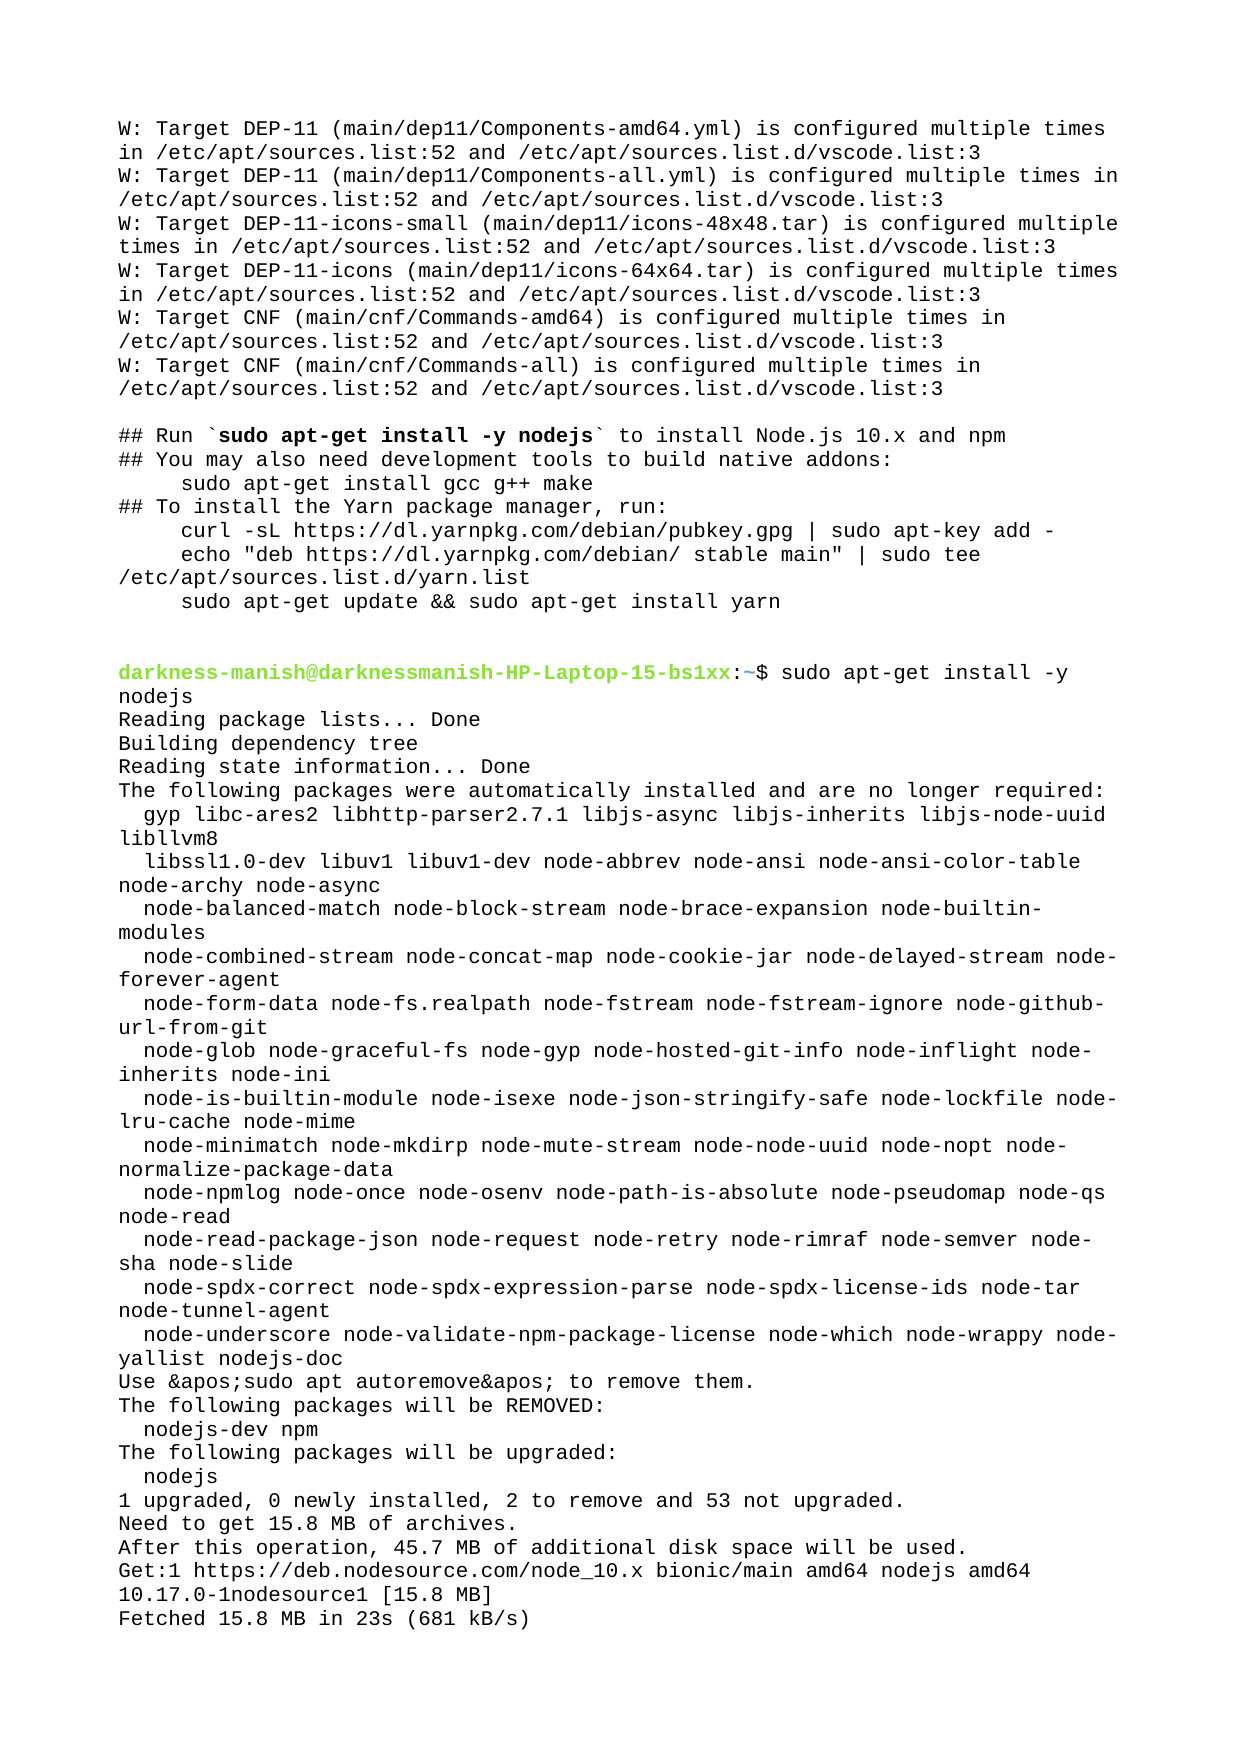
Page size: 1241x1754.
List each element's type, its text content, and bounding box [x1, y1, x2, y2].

text node-npmlog node-once node-osenv node-path-is-absolute node-pseudomap node-qs node-read [118, 1182, 1122, 1229]
text gyp libc-ares2 libhttp-parser2.7.1 libjs-async libjs-inherits libjs-node-uuid libllvm8 [118, 804, 1122, 851]
text nodejs [118, 1466, 1122, 1489]
text Fetched 15.8 MB in 23s (681 kB/s) [118, 1608, 1122, 1631]
text node-spdx-correct node-spdx-expression-parse node-spdx-license-ids node-tar node-tunnel-agent [118, 1277, 1122, 1324]
text Reading state information... Done [118, 757, 1122, 780]
text node-underscore node-validate-npm-package-license node-which node-wrappy node-yallist nodejs-doc [118, 1324, 1122, 1371]
text W: Target CNF (main/cnf/Commands-all) is configured multiple times in /etc/apt/sources.list:52 and /etc/apt/sources.list.d/vscode.list:3 [118, 354, 1122, 402]
text The following packages will be upgraded: [118, 1442, 1122, 1466]
text node-is-builtin-module node-isexe node-json-stringify-safe node-lockfile node-lru-cache node-mime [118, 1088, 1122, 1135]
text nodejs-dev npm [118, 1419, 1122, 1442]
text W: Target DEP-11-icons-small (main/dep11/icons-48x48.tar) is configured multiple times in /etc/apt/sources.list:52 and /etc/apt/sources.list.d/vscode.list:3 [118, 213, 1122, 260]
text node-balanced-match node-block-stream node-brace-expansion node-builtin-modules [118, 898, 1122, 946]
text Building dependency tree [118, 733, 1122, 757]
text darkness-manish@darknessmanish-HP-Laptop-15-bs1xx:~$ sudo apt-get install -y nodejs [118, 662, 1122, 709]
text W: Target DEP-11-icons (main/dep11/icons-64x64.tar) is configured multiple times in /etc/apt/sources.list:52 and /etc/apt/sources.list.d/vscode.list:3 [118, 260, 1122, 307]
text W: Target DEP-11 (main/dep11/Components-amd64.yml) is configured multiple times in /etc/apt/sources.list:52 and /etc/apt/sources.list.d/vscode.list:3 [118, 118, 1122, 165]
text Use &apos;sudo apt autoremove&apos; to remove them. [118, 1371, 1122, 1395]
text ## Run `sudo apt-get install -y nodejs` to install Node.js 10.x and npm [118, 426, 1122, 449]
text Get:1 https://deb.nodesource.com/node_10.x bionic/main amd64 nodejs amd64 10.17.0-1nodesource1 [15.8 MB] [118, 1561, 1122, 1608]
text After this operation, 45.7 MB of additional disk space will be used. [118, 1537, 1122, 1561]
text The following packages will be REMOVED: [118, 1395, 1122, 1419]
text W: Target CNF (main/cnf/Commands-amd64) is configured multiple times in /etc/apt/sources.list:52 and /etc/apt/sources.list.d/vscode.list:3 [118, 307, 1122, 354]
text sudo apt-get install gcc g++ make [118, 473, 1122, 496]
text curl -sL https://dl.yarnpkg.com/debian/pubkey.gpg | sudo apt-key add - [118, 520, 1122, 544]
text The following packages were automatically installed and are no longer required: [118, 780, 1122, 804]
text node-glob node-graceful-fs node-gyp node-hosted-git-info node-inflight node-inherits node-ini [118, 1040, 1122, 1088]
text node-form-data node-fs.realpath node-fstream node-fstream-ignore node-github-url-from-git [118, 993, 1122, 1040]
text node-combined-stream node-concat-map node-cookie-jar node-delayed-stream node-forever-agent [118, 946, 1122, 993]
text echo "deb https://dl.yarnpkg.com/debian/ stable main" | sudo tee /etc/apt/sources.list.d/yarn.list [118, 544, 1122, 591]
text 1 upgraded, 0 newly installed, 2 to remove and 53 not upgraded. [118, 1489, 1122, 1513]
text Reading package lists... Done [118, 709, 1122, 733]
text node-read-package-json node-request node-retry node-rimraf node-semver node-sha node-slide [118, 1229, 1122, 1277]
text node-minimatch node-mkdirp node-mute-stream node-node-uuid node-nopt node-normalize-package-data [118, 1135, 1122, 1182]
text ## To install the Yarn package manager, run: [118, 496, 1122, 520]
text Need to get 15.8 MB of archives. [118, 1513, 1122, 1537]
text W: Target DEP-11 (main/dep11/Components-all.yml) is configured multiple times in /etc/apt/sources.list:52 and /etc/apt/sources.list.d/vscode.list:3 [118, 165, 1122, 213]
text ## You may also need development tools to build native addons: [118, 449, 1122, 473]
text libssl1.0-dev libuv1 libuv1-dev node-abbrev node-ansi node-ansi-color-table node-archy node-async [118, 851, 1122, 898]
text sudo apt-get update && sudo apt-get install yarn [118, 591, 1122, 615]
